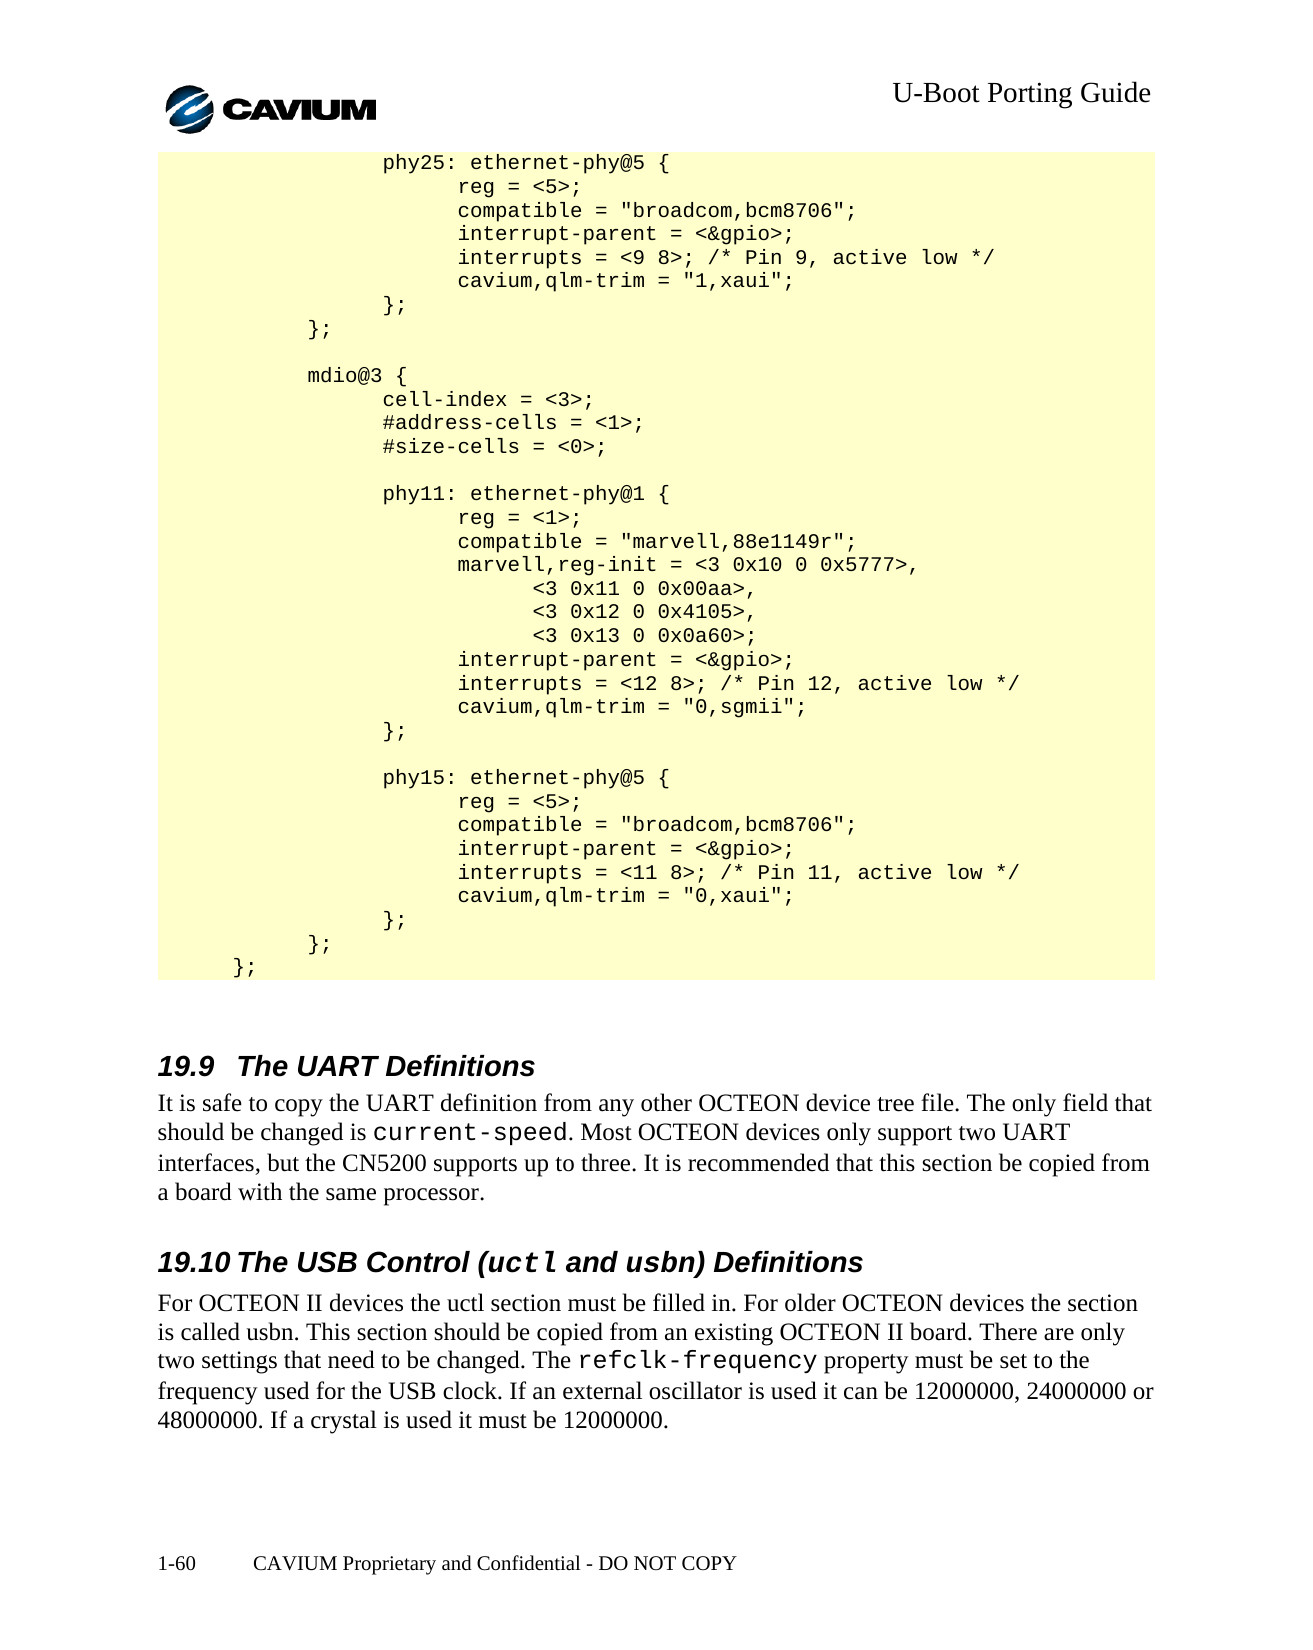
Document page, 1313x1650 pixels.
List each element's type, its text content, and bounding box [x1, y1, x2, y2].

text interrupt-parent = <&gpio>; [157, 838, 1155, 862]
text mdio@3 { [157, 365, 1155, 389]
text cell-index = <3>; [157, 389, 1155, 412]
text compatible = "broadcom,bcm8706"; [157, 814, 1155, 838]
text compatible = "marvell,88e1149r"; [157, 531, 1155, 554]
text phy25: ethernet-phy@5 { [157, 152, 1155, 176]
text }; [157, 720, 1155, 743]
text cavium,qlm-trim = "0,sgmii"; [157, 696, 1155, 720]
text marvell,reg-init = <3 0x10 0 0x5777>, [157, 554, 1155, 578]
subtitle The UART Definitions [157, 1049, 1155, 1082]
text interrupts = <12 8>; /* Pin 12, active low */ [157, 672, 1155, 696]
text phy15: ethernet-phy@5 { [157, 767, 1155, 791]
text interrupt-parent = <&gpio>; [157, 223, 1155, 247]
text interrupt-parent = <&gpio>; [157, 649, 1155, 672]
text reg = <5>; [157, 791, 1155, 814]
text <3 0x12 0 0x4105>, [157, 602, 1155, 625]
text }; [157, 318, 1155, 341]
picture [157, 75, 387, 146]
text cavium,qlm-trim = "0,xaui"; [157, 885, 1155, 909]
text <3 0x11 0 0x00aa>, [157, 578, 1155, 602]
text }; [157, 909, 1155, 933]
text interrupts = <9 8>; /* Pin 9, active low */ [157, 247, 1155, 271]
text For OCTEON II devices the uctl section must be filled in. For older OCTEON devices the section is called usbn. This section should be copied from an existing OCTEON II board. There are only two settings that need to be changed. The refclk-frequency property must be set to the frequency used for the USB clock. If an external oscillator is used it can be 12000000, 24000000 or 48000000. If a crystal is used it must be 12000000. [157, 1288, 1155, 1434]
text cavium,qlm-trim = "1,xaui"; [157, 271, 1155, 294]
text }; [157, 956, 1155, 980]
text <3 0x13 0 0x0a60>; [157, 625, 1155, 649]
text reg = <5>; [157, 176, 1155, 199]
text }; [157, 933, 1155, 956]
text It is safe to copy the UART definition from any other OCTEON device tree file. The only field that should be changed is current-speed. Most OCTEON devices only support two UART interfaces, but the CN5200 supports up to three. It is recommended that this section be copied from a board with the same processor. [157, 1088, 1155, 1206]
text compatible = "broadcom,bcm8706"; [157, 199, 1155, 223]
text interrupts = <11 8>; /* Pin 11, active low */ [157, 862, 1155, 885]
subtitle The USB Control (uctl and usbn) Definitions [157, 1246, 1155, 1282]
text phy11: ethernet-phy@1 { [157, 483, 1155, 507]
text #size-cells = <0>; [157, 436, 1155, 460]
text #address-cells = <1>; [157, 412, 1155, 436]
text }; [157, 294, 1155, 318]
text reg = <1>; [157, 507, 1155, 531]
